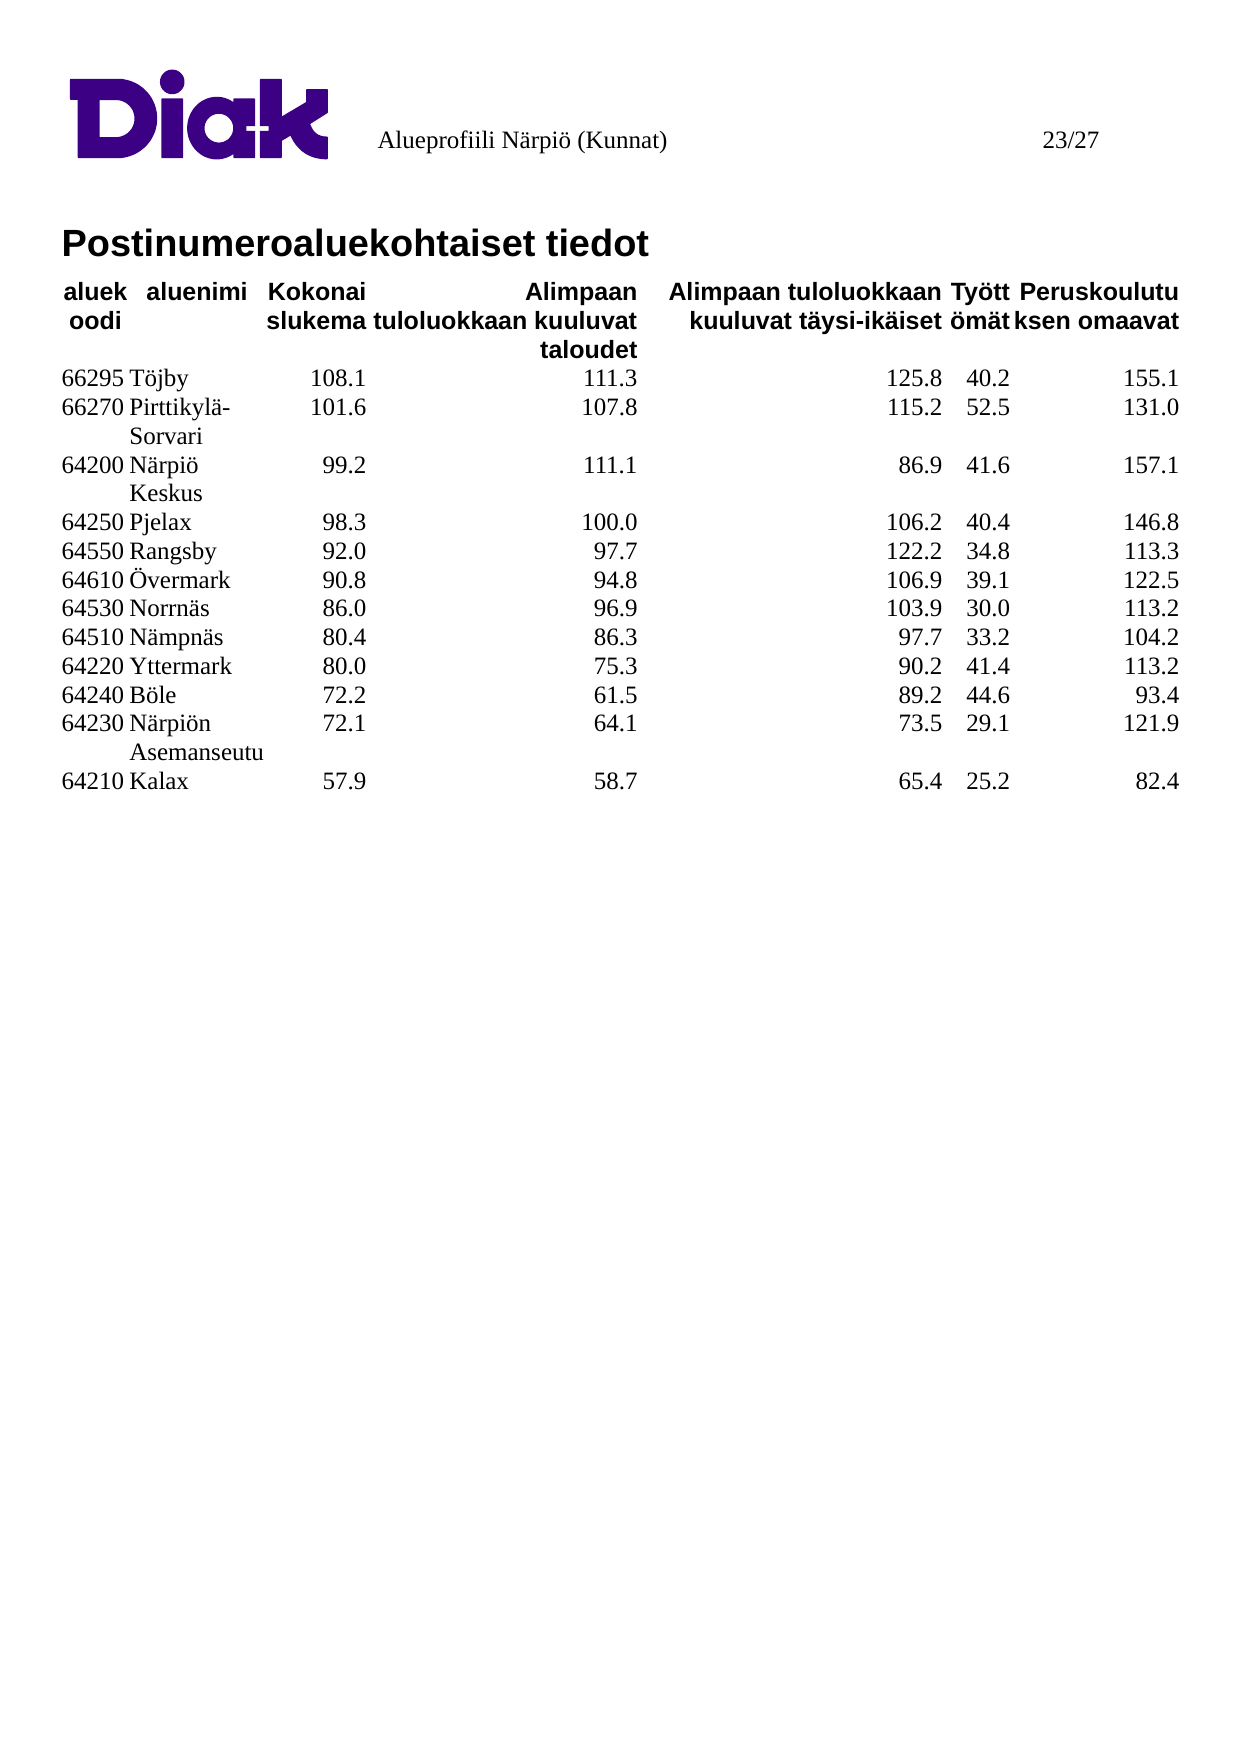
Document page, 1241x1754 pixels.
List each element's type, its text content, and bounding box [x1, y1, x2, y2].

table_cell 113.3 [1010, 536, 1179, 565]
table_header Työttömät [942, 277, 1010, 363]
table_cell 125.8 [637, 364, 942, 392]
table_cell 64510 [61, 622, 129, 651]
table_cell 100.0 [366, 507, 637, 536]
table_cell 106.9 [637, 565, 942, 593]
table_cell 44.6 [942, 680, 1010, 708]
table_header Kokonaislukema [265, 277, 366, 363]
table_cell 58.7 [366, 766, 637, 795]
table_cell 93.4 [1010, 680, 1179, 708]
table_cell Böle [129, 680, 264, 708]
table_cell 64200 [61, 450, 129, 507]
table_cell 61.5 [366, 680, 637, 708]
table_cell 86.0 [265, 594, 366, 622]
table_cell 113.2 [1010, 594, 1179, 622]
table_cell 131.0 [1010, 392, 1179, 450]
table_header Alimpaan tuloluokkaan kuuluvat taloudet [366, 277, 637, 363]
table_cell 146.8 [1010, 507, 1179, 536]
table_cell 121.9 [1010, 709, 1179, 766]
table_header aluenimi [129, 277, 264, 363]
table_cell 64250 [61, 507, 129, 536]
table_cell 25.2 [942, 766, 1010, 795]
table_header Alimpaan tuloluokkaan kuuluvat täysi-ikäiset [637, 277, 942, 363]
table_cell 34.8 [942, 536, 1010, 565]
table_cell 33.2 [942, 622, 1010, 651]
table_cell 73.5 [637, 709, 942, 766]
table_cell 122.2 [637, 536, 942, 565]
table_cell Pirttikylä-Sorvari [129, 392, 264, 450]
table_cell 64610 [61, 565, 129, 593]
table_cell 29.1 [942, 709, 1010, 766]
table_cell 82.4 [1010, 766, 1179, 795]
table_cell 90.8 [265, 565, 366, 593]
table_header aluekoodi [61, 277, 129, 363]
table_cell 65.4 [637, 766, 942, 795]
table_cell 90.2 [637, 651, 942, 680]
table_cell 52.5 [942, 392, 1010, 450]
table_cell 86.3 [366, 622, 637, 651]
table_cell 64240 [61, 680, 129, 708]
table_cell Övermark [129, 565, 264, 593]
table_cell Töjby [129, 364, 264, 392]
table_cell 80.0 [265, 651, 366, 680]
table_cell 155.1 [1010, 364, 1179, 392]
table_cell 89.2 [637, 680, 942, 708]
table_cell Norrnäs [129, 594, 264, 622]
table_cell 57.9 [265, 766, 366, 795]
table_cell Kalax [129, 766, 264, 795]
table_cell Närpiön Asemanseutu [129, 709, 264, 766]
table_cell 64220 [61, 651, 129, 680]
table_cell 64530 [61, 594, 129, 622]
table_cell 108.1 [265, 364, 366, 392]
table_cell 64210 [61, 766, 129, 795]
table_cell 111.3 [366, 364, 637, 392]
table_cell 115.2 [637, 392, 942, 450]
table_cell 30.0 [942, 594, 1010, 622]
table_cell Nämpnäs [129, 622, 264, 651]
table_cell 41.4 [942, 651, 1010, 680]
table_cell 101.6 [265, 392, 366, 450]
table_cell 66295 [61, 364, 129, 392]
table_cell 64230 [61, 709, 129, 766]
table_cell 107.8 [366, 392, 637, 450]
table_cell 98.3 [265, 507, 366, 536]
table_cell 96.9 [366, 594, 637, 622]
table_cell 97.7 [366, 536, 637, 565]
table_cell 40.2 [942, 364, 1010, 392]
table_cell Närpiö Keskus [129, 450, 264, 507]
table_cell 80.4 [265, 622, 366, 651]
table_cell 64.1 [366, 709, 637, 766]
table_cell 72.1 [265, 709, 366, 766]
table_cell 66270 [61, 392, 129, 450]
table_cell 106.2 [637, 507, 942, 536]
table_cell 75.3 [366, 651, 637, 680]
table_cell 92.0 [265, 536, 366, 565]
table_cell 39.1 [942, 565, 1010, 593]
table_cell 103.9 [637, 594, 942, 622]
table_cell 99.2 [265, 450, 366, 507]
table_cell 113.2 [1010, 651, 1179, 680]
table_cell Rangsby [129, 536, 264, 565]
table_cell 111.1 [366, 450, 637, 507]
table_cell 72.2 [265, 680, 366, 708]
table_cell 40.4 [942, 507, 1010, 536]
table_cell 86.9 [637, 450, 942, 507]
table_cell 94.8 [366, 565, 637, 593]
table_cell 122.5 [1010, 565, 1179, 593]
subtitle Postinumeroaluekohtaiset tiedot [61, 221, 1179, 265]
table_cell 97.7 [637, 622, 942, 651]
table_header Peruskoulutuksen omaavat [1010, 277, 1179, 363]
table_cell Pjelax [129, 507, 264, 536]
table_cell 104.2 [1010, 622, 1179, 651]
table_cell Yttermark [129, 651, 264, 680]
table_cell 41.6 [942, 450, 1010, 507]
table_cell 157.1 [1010, 450, 1179, 507]
table_cell 64550 [61, 536, 129, 565]
